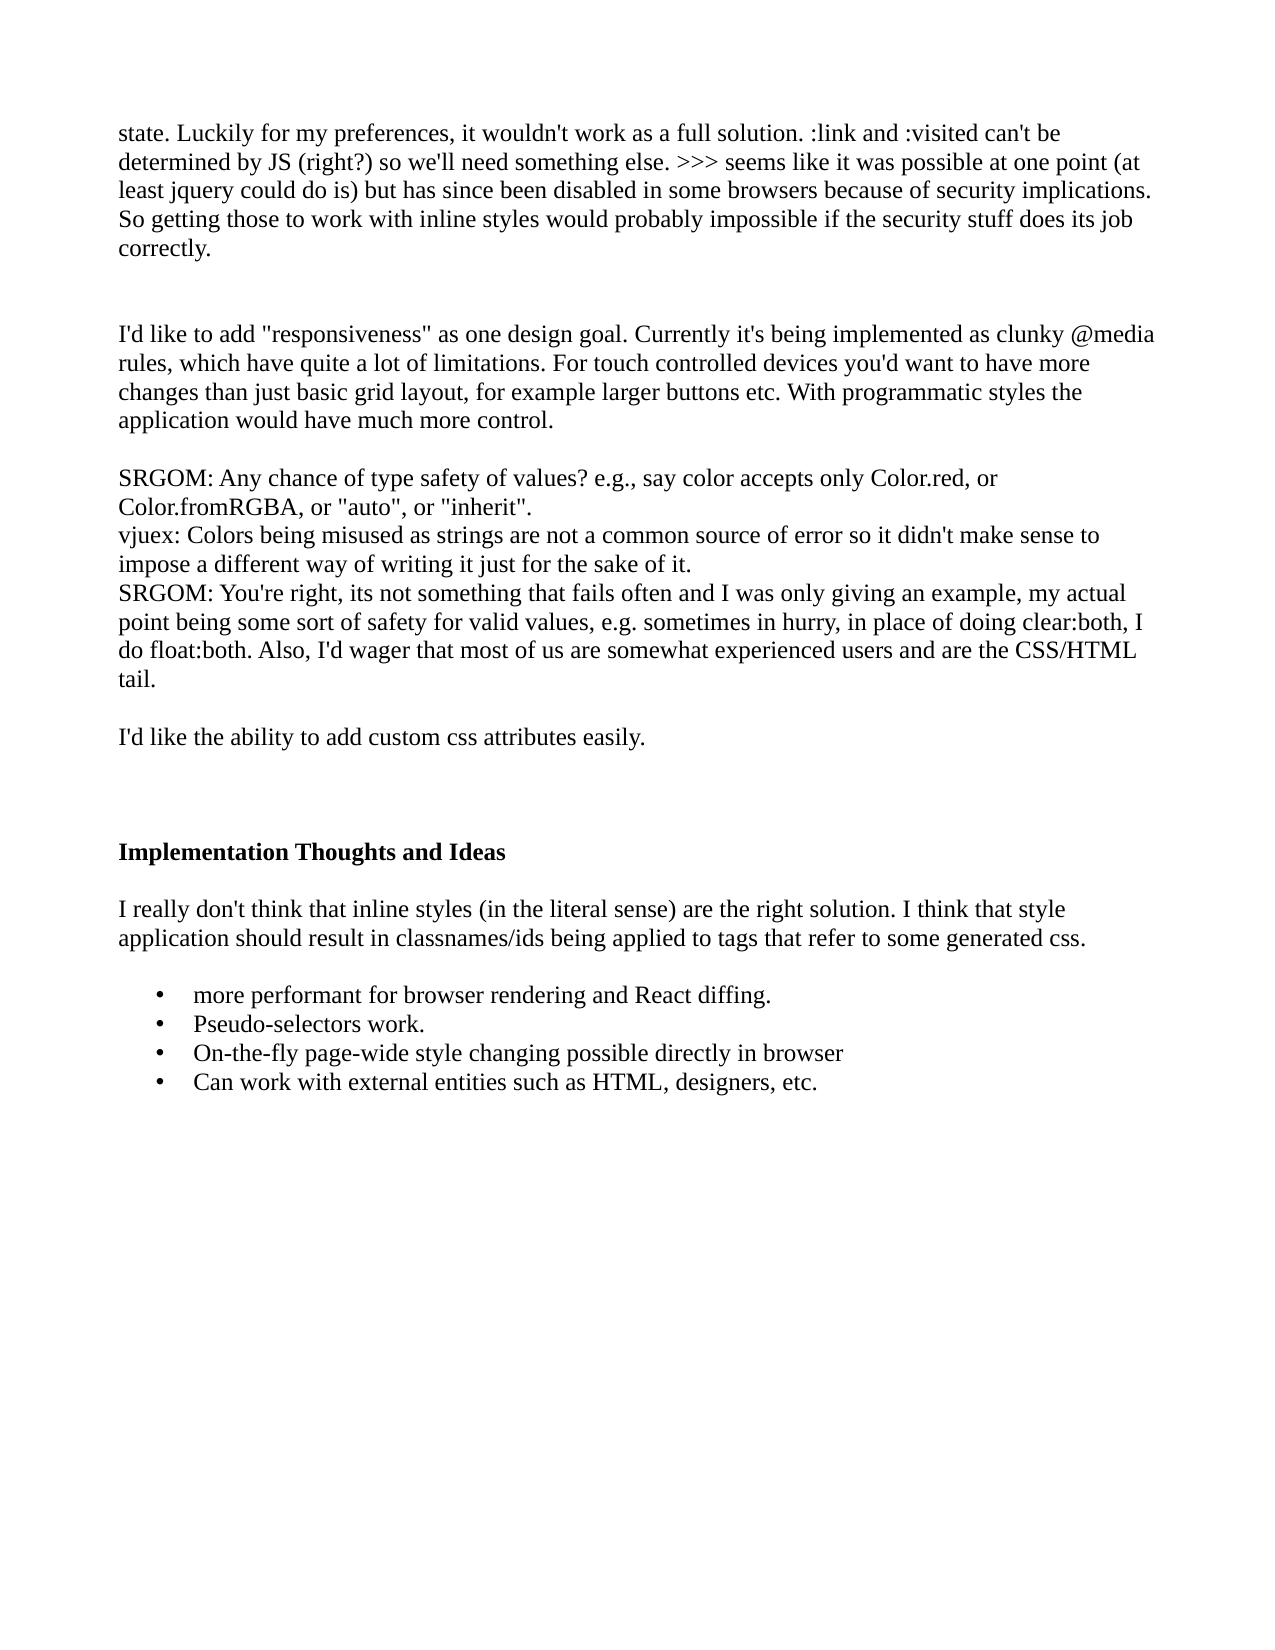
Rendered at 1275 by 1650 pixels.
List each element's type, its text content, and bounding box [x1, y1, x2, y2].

text Implementation Thoughts and Ideas [118, 837, 1157, 866]
text I really don't think that inline styles (in the literal sense) are the right solution. I think that style application should result in classnames/ids being applied to tags that refer to some generated css. [118, 894, 1157, 952]
list Can work with external entities such as HTML, designers, etc. [156, 1067, 1157, 1096]
list more performant for browser rendering and React diffing. [156, 981, 1157, 1009]
list On-the-fly page-wide style changing possible directly in browser [156, 1038, 1157, 1067]
text I'd like to add "responsiveness" as one design goal. Currently it's being implemented as clunky @media rules, which have quite a lot of limitations. For touch controlled devices you'd want to have more changes than just basic grid layout, for example larger buttons etc. With programmatic styles the application would have much more control. [118, 319, 1157, 434]
list Pseudo-selectors work. [156, 1009, 1157, 1038]
text state. Luckily for my preferences, it wouldn't work as a full solution. :link and :visited can't be determined by JS (right?) so we'll need something else. >>> seems like it was possible at one point (at least jquery could do is) but has since been disabled in some browsers because of security implications. So getting those to work with inline styles would probably impossible if the security stuff does its job correctly. [118, 118, 1157, 262]
text vjuex: Colors being misused as strings are not a common source of error so it didn't make sense to impose a different way of writing it just for the sake of it. [118, 521, 1157, 578]
text SRGOM: You're right, its not something that fails often and I was only giving an example, my actual point being some sort of safety for valid values, e.g. sometimes in hurry, in place of doing clear:both, I do float:both. Also, I'd wager that most of us are somewhat experienced users and are the CSS/HTML tail. [118, 578, 1157, 693]
text I'd like the ability to add custom css attributes easily. [118, 722, 1157, 751]
text SRGOM: Any chance of type safety of values? e.g., say color accepts only Color.red, or Color.fromRGBA, or "auto", or "inherit". [118, 463, 1157, 521]
